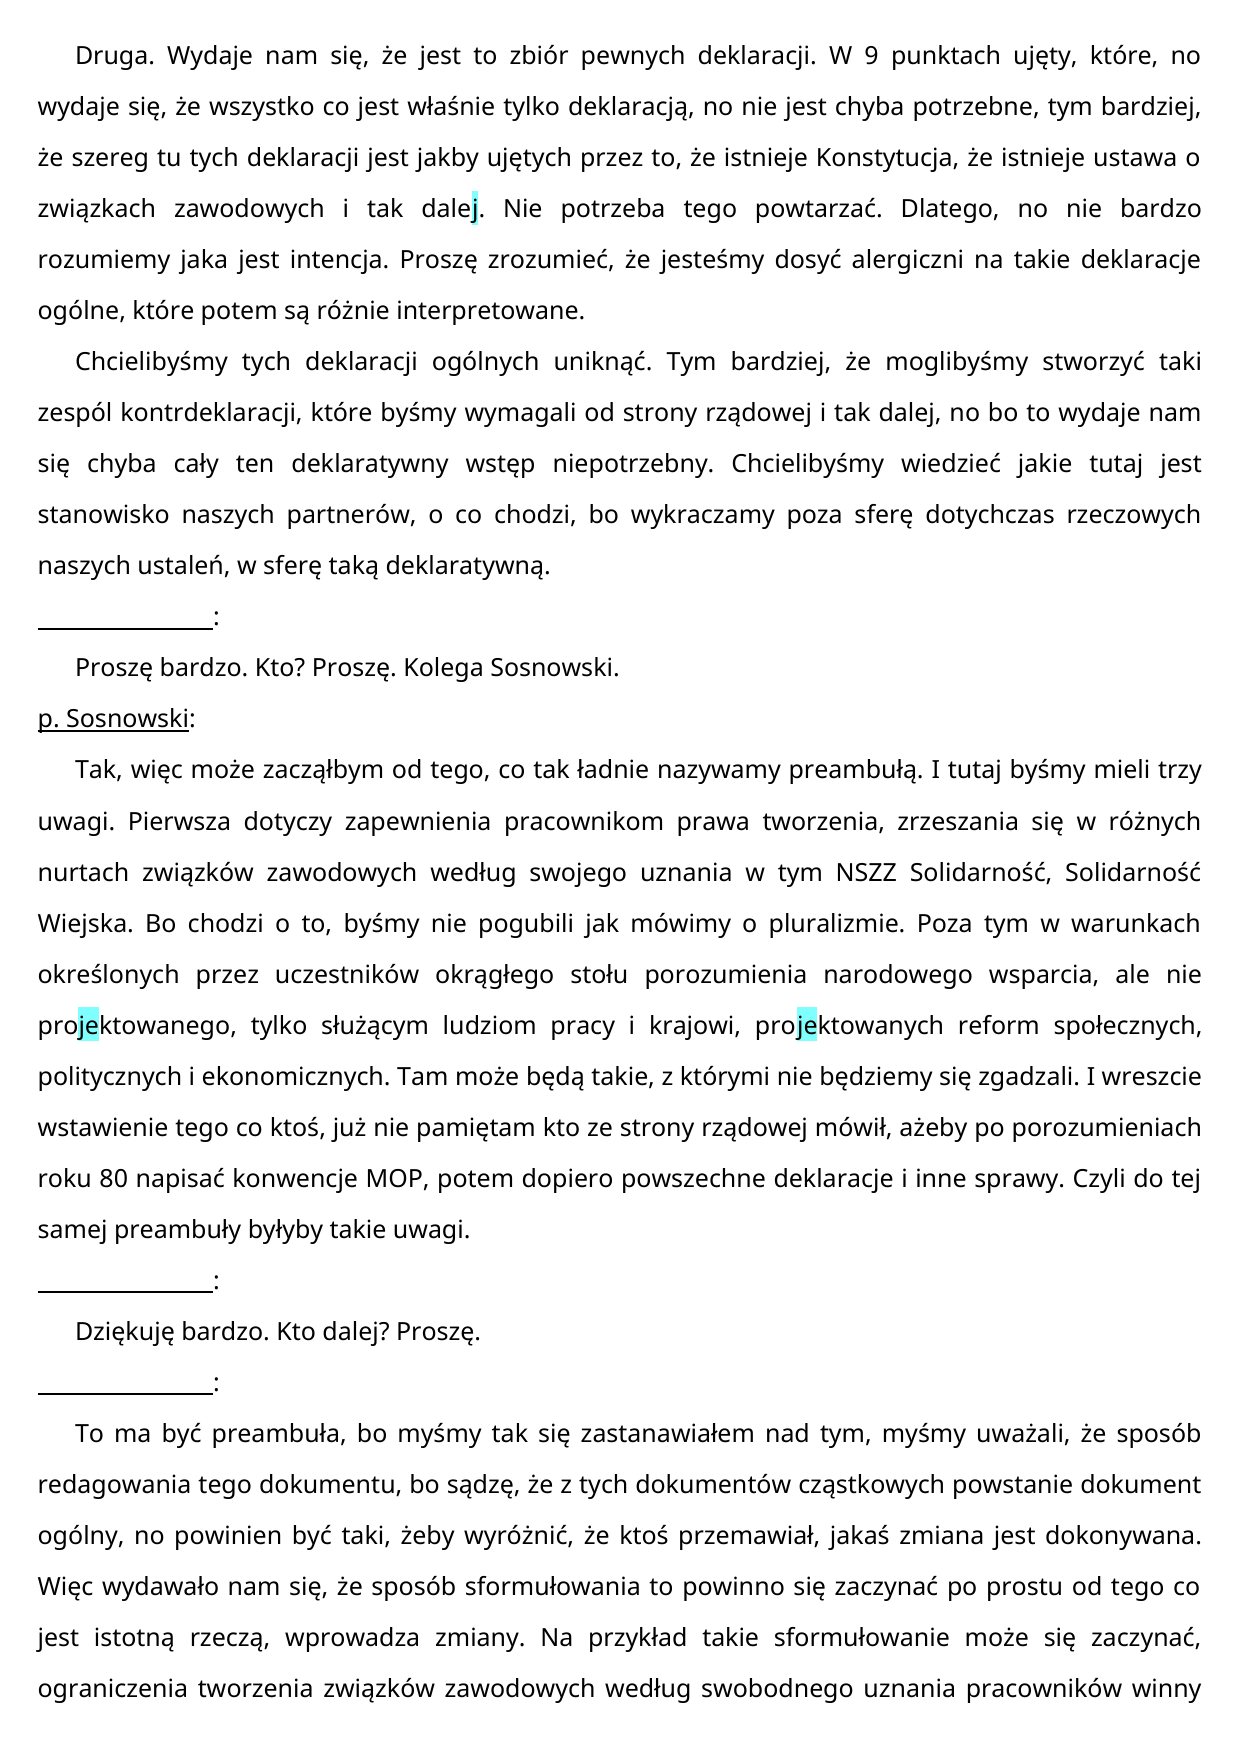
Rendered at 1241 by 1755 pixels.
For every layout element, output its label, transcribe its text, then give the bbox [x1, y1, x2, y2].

text : [37, 1262, 1203, 1297]
text Tak, więc może zacząłbym od tego, co tak ładnie nazywamy preambułą. I tutaj byśmy mieli trzy uwagi. Pierwsza dotyczy zapewnienia pracownikom prawa tworzenia, zrzeszania się w różnych nurtach związków zawodowych według swojego uznania w tym NSZZ Solidarność, Solidarność Wiejska. Bo chodzi o to, byśmy nie pogubili jak mówimy o pluralizmie. Poza tym w warunkach określonych przez uczestników okrągłego stołu porozumienia narodowego wsparcia, ale nie projektowanego, tylko służącym ludziom pracy i krajowi, projektowanych reform społecznych, politycznych i ekonomicznych. Tam może będą takie, z którymi nie będziemy się zgadzali. I wreszcie wstawienie tego co ktoś, już nie pamiętam kto ze strony rządowej mówił, ażeby po porozumieniach roku 80 napisać konwencje MOP, potem dopiero powszechne deklaracje i inne sprawy. Czyli do tej samej preambuły byłyby takie uwagi. [37, 752, 1203, 1246]
text To ma być preambuła, bo myśmy tak się zastanawiałem nad tym, myśmy uważali, że sposób redagowania tego dokumentu, bo sądzę, że z tych dokumentów cząstkowych powstanie dokument ogólny, no powinien być taki, żeby wyróżnić, że ktoś przemawiał, jakaś zmiana jest dokonywana. Więc wydawało nam się, że sposób sformułowania to powinno się zaczynać po prostu od tego co jest istotną rzeczą, wprowadza zmiany. Na przykład takie sformułowanie może się zaczynać, ograniczenia tworzenia związków zawodowych według swobodnego uznania pracowników winny [37, 1416, 1203, 1705]
text : [37, 1364, 1203, 1399]
text Druga. Wydaje nam się, że jest to zbiór pewnych deklaracji. W 9 punktach ujęty, które, no wydaje się, że wszystko co jest właśnie tylko deklaracją, no nie jest chyba potrzebne, tym bardziej, że szereg tu tych deklaracji jest jakby ujętych przez to, że istnieje Konstytucja, że istnieje ustawa o związkach zawodowych i tak dalej. Nie potrzeba tego powtarzać. Dlatego, no nie bardzo rozumiemy jaka jest intencja. Proszę zrozumieć, że jesteśmy dosyć alergiczni na takie deklaracje ogólne, które potem są różnie interpretowane. [37, 37, 1203, 327]
text : [37, 599, 1203, 633]
text Chcielibyśmy tych deklaracji ogólnych uniknąć. Tym bardziej, że moglibyśmy stworzyć taki zespól kontrdeklaracji, które byśmy wymagali od strony rządowej i tak dalej, no bo to wydaje nam się chyba cały ten deklaratywny wstęp niepotrzebny. Chcielibyśmy wiedzieć jakie tutaj jest stanowisko naszych partnerów, o co chodzi, bo wykraczamy poza sferę dotychczas rzeczowych naszych ustaleń, w sferę taką deklaratywną. [37, 344, 1203, 582]
text p. Sosnowski: [37, 701, 1203, 735]
text Proszę bardzo. Kto? Proszę. Kolega Sosnowski. [37, 650, 1203, 684]
text Dziękuję bardzo. Kto dalej? Proszę. [37, 1313, 1203, 1348]
